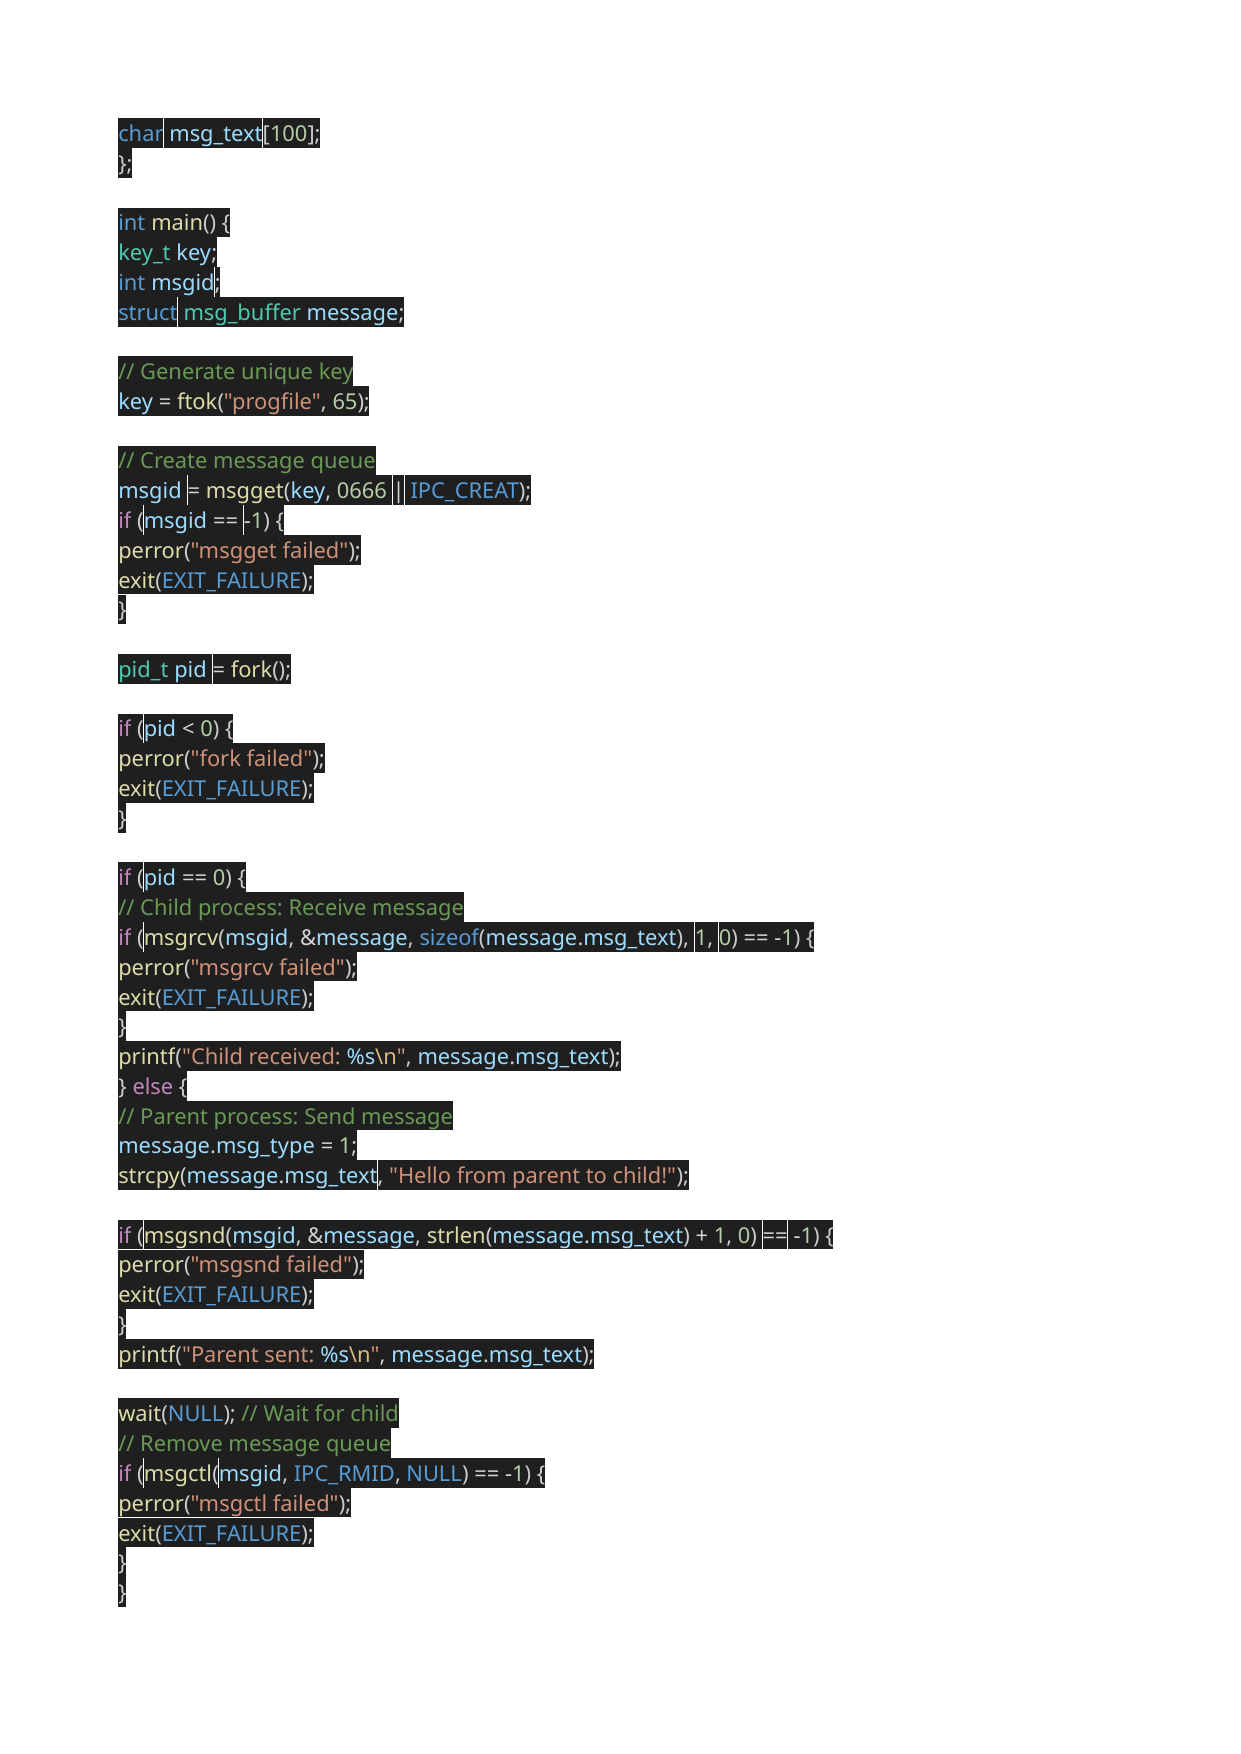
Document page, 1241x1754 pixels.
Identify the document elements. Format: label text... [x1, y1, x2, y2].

text // Create message queue [118, 446, 1122, 475]
text message.msg_type = 1; [118, 1130, 1122, 1160]
text if (msgrcv(msgid, &message, sizeof(message.msg_text), 1, 0) == -1) { [118, 922, 1122, 952]
text int msgid; [118, 267, 1122, 297]
text // Remove message queue [118, 1428, 1122, 1458]
text perror("fork failed"); [118, 743, 1122, 773]
text printf("Parent sent: %s\n", message.msg_text); [118, 1339, 1122, 1369]
text // Generate unique key [118, 356, 1122, 386]
text } [118, 1577, 1122, 1607]
text struct msg_buffer message; [118, 297, 1122, 327]
text msgid = msgget(key, 0666 | IPC_CREAT); [118, 475, 1122, 505]
text exit(EXIT_FAILURE); [118, 981, 1122, 1011]
text } [118, 594, 1122, 624]
text if (pid == 0) { [118, 862, 1122, 892]
text exit(EXIT_FAILURE); [118, 1517, 1122, 1547]
text perror("msgctl failed"); [118, 1488, 1122, 1517]
text }; [118, 148, 1122, 178]
text wait(NULL); // Wait for child [118, 1398, 1122, 1428]
text } [118, 1011, 1122, 1041]
text key_t key; [118, 237, 1122, 267]
text pid_t pid = fork(); [118, 654, 1122, 684]
text } [118, 803, 1122, 833]
text } [118, 1309, 1122, 1339]
text exit(EXIT_FAILURE); [118, 1279, 1122, 1309]
text perror("msgrcv failed"); [118, 952, 1122, 981]
text char msg_text[100]; [118, 118, 1122, 148]
text if (msgsnd(msgid, &message, strlen(message.msg_text) + 1, 0) == -1) { [118, 1220, 1122, 1249]
text } [118, 1547, 1122, 1577]
text if (msgctl(msgid, IPC_RMID, NULL) == -1) { [118, 1458, 1122, 1488]
text // Child process: Receive message [118, 892, 1122, 922]
text perror("msgsnd failed"); [118, 1249, 1122, 1279]
text int main() { [118, 207, 1122, 237]
text strcpy(message.msg_text, "Hello from parent to child!"); [118, 1160, 1122, 1190]
text if (msgid == -1) { [118, 505, 1122, 535]
text perror("msgget failed"); [118, 535, 1122, 565]
text key = ftok("progfile", 65); [118, 386, 1122, 416]
text // Parent process: Send message [118, 1101, 1122, 1130]
text exit(EXIT_FAILURE); [118, 773, 1122, 803]
text if (pid < 0) { [118, 713, 1122, 743]
text exit(EXIT_FAILURE); [118, 565, 1122, 594]
text } else { [118, 1071, 1122, 1101]
text printf("Child received: %s\n", message.msg_text); [118, 1041, 1122, 1071]
